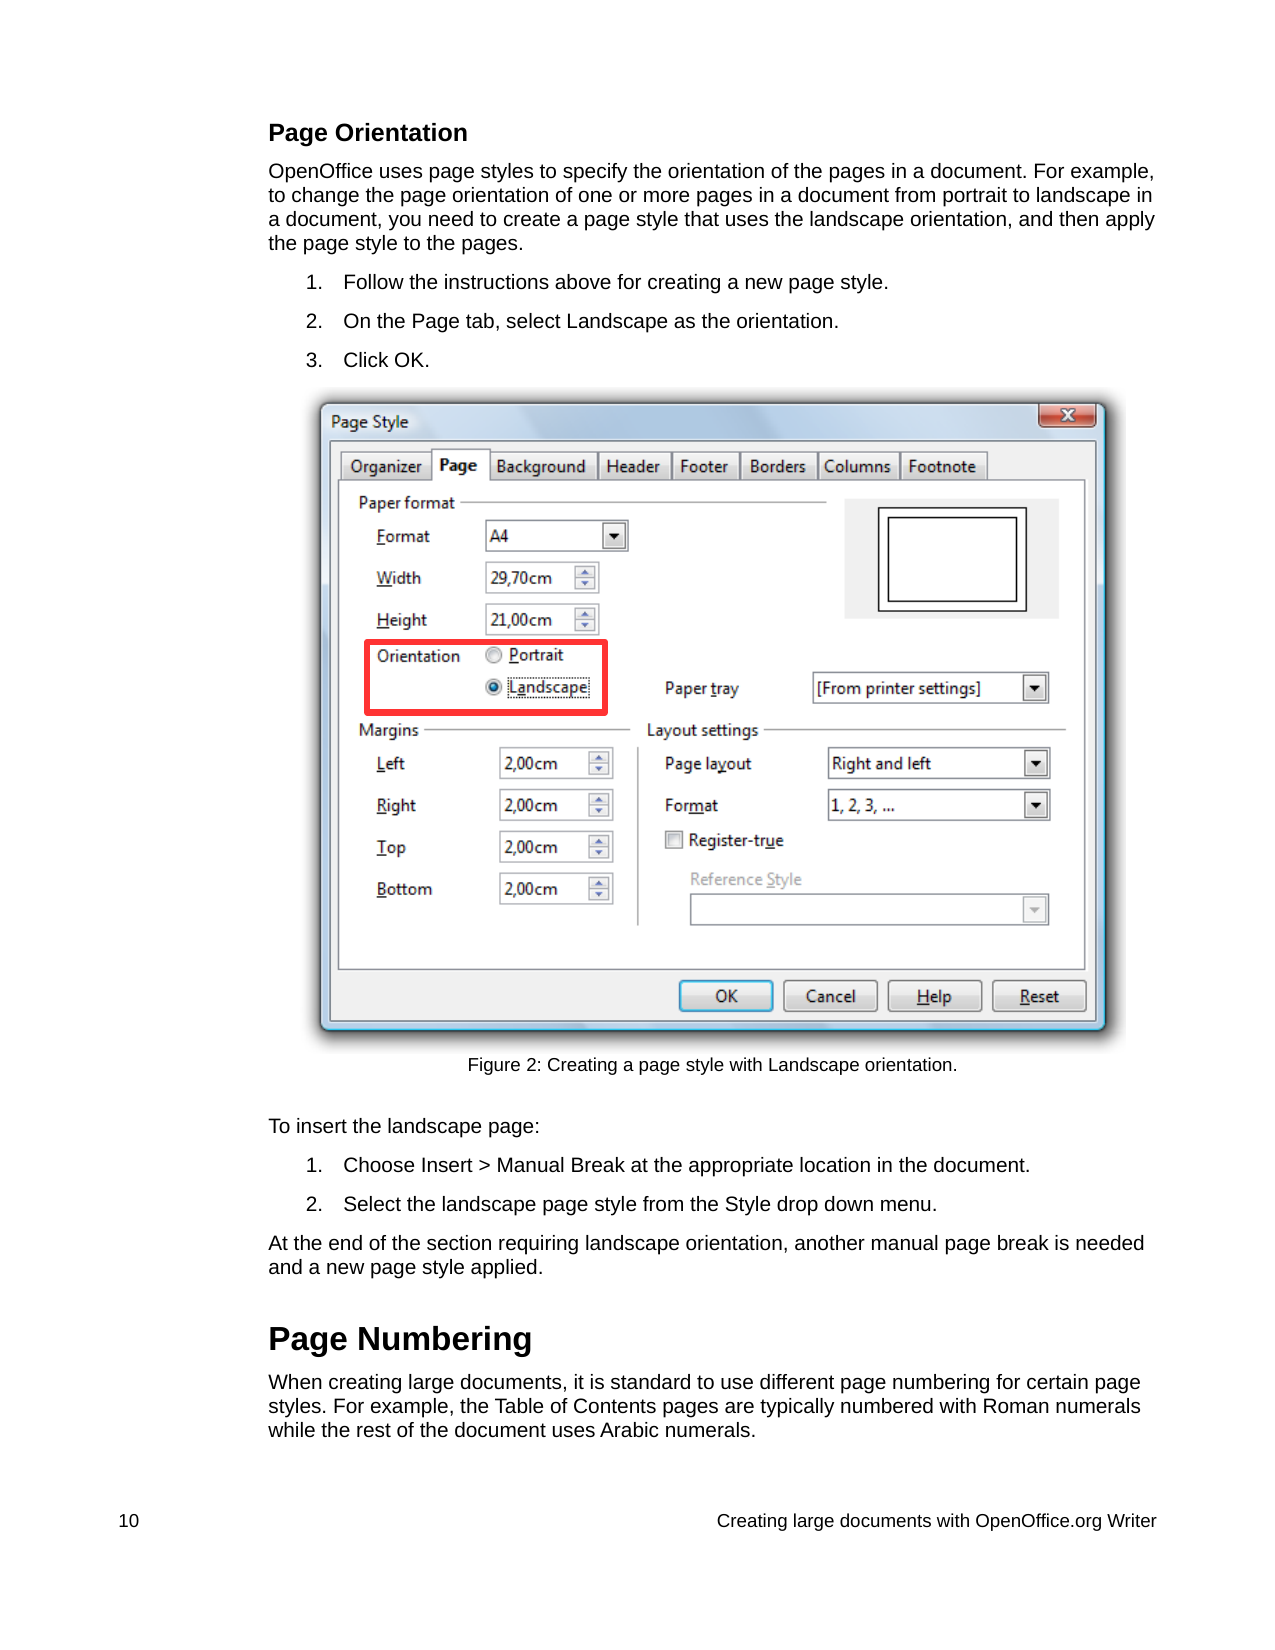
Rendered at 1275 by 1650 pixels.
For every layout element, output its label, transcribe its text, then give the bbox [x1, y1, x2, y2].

subtitle Page Numbering [268, 1319, 1157, 1357]
text Figure 2: Creating a page style with Landscape orientation. [299, 1054, 1126, 1075]
picture [299, 387, 1126, 1054]
subtitle Page Orientation [268, 118, 1157, 147]
list Click OK. [306, 348, 1157, 372]
list Select the landscape page style from the Style drop down menu. [306, 1192, 1157, 1216]
text OpenOffice uses page styles to specify the orientation of the pages in a document. For example, to change the page orientation of one or more pages in a document from portrait to landscape in a document, you need to create a page style that uses the landscape orientation, and then apply the page style to the pages. [268, 159, 1157, 255]
text To insert the landscape page: [268, 1114, 1157, 1138]
text When creating large documents, it is standard to use different page numbering for certain page styles. For example, the Table of Contents pages are typically numbered with Roman numerals while the rest of the document uses Arabic numerals. [268, 1370, 1157, 1442]
list Choose Insert > Manual Break at the appropriate location in the document. [306, 1153, 1157, 1177]
list On the Page tab, select Landscape as the orientation. [306, 309, 1157, 333]
list Follow the instructions above for creating a new page style. [306, 270, 1157, 294]
text At the end of the section requiring landscape orientation, another manual page break is needed and a new page style applied. [268, 1231, 1157, 1279]
